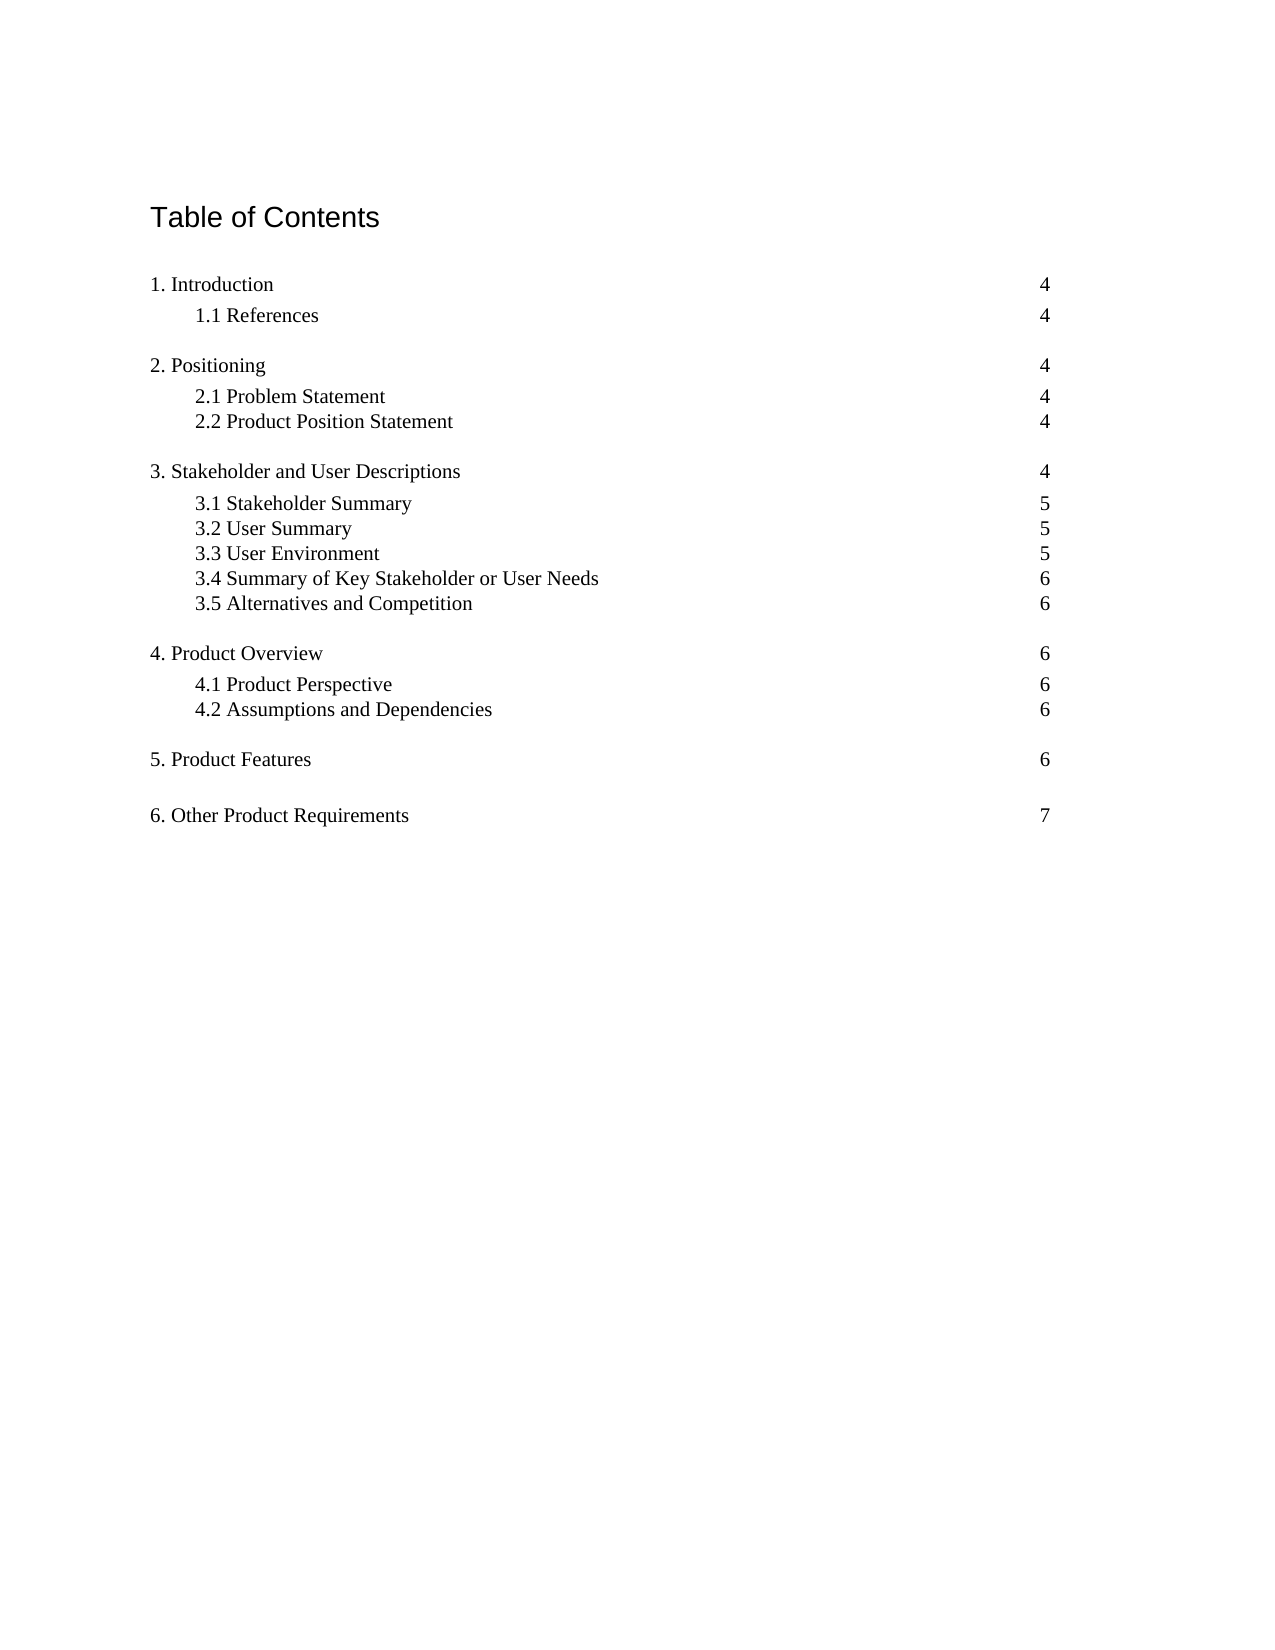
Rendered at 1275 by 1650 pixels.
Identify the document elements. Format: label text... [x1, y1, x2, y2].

text 3.1 Stakeholder Summary 5 [195, 490, 1050, 515]
text 1. Introduction 4 [150, 271, 1050, 296]
text 3.5 Alternatives and Competition 6 [195, 590, 1050, 615]
text 1.1 References 4 [195, 302, 1050, 327]
text 2.1 Problem Statement 4 [195, 383, 1050, 408]
text 2.2 Product Position Statement 4 [195, 408, 1050, 433]
text 3.3 User Environment 5 [195, 540, 1050, 565]
text 3.2 User Summary 5 [195, 515, 1050, 540]
text 3. Stakeholder and User Descriptions 4 [150, 458, 1050, 483]
text 5. Product Features 6 [150, 746, 1050, 771]
text 4.2 Assumptions and Dependencies 6 [195, 696, 1050, 721]
text 3.4 Summary of Key Stakeholder or User Needs 6 [195, 565, 1050, 590]
title Table of Contents [150, 200, 1125, 233]
text 4.1 Product Perspective 6 [195, 671, 1050, 696]
text 2. Positioning 4 [150, 352, 1050, 377]
text 4. Product Overview 6 [150, 640, 1050, 665]
text 6. Other Product Requirements 7 [150, 802, 1050, 827]
